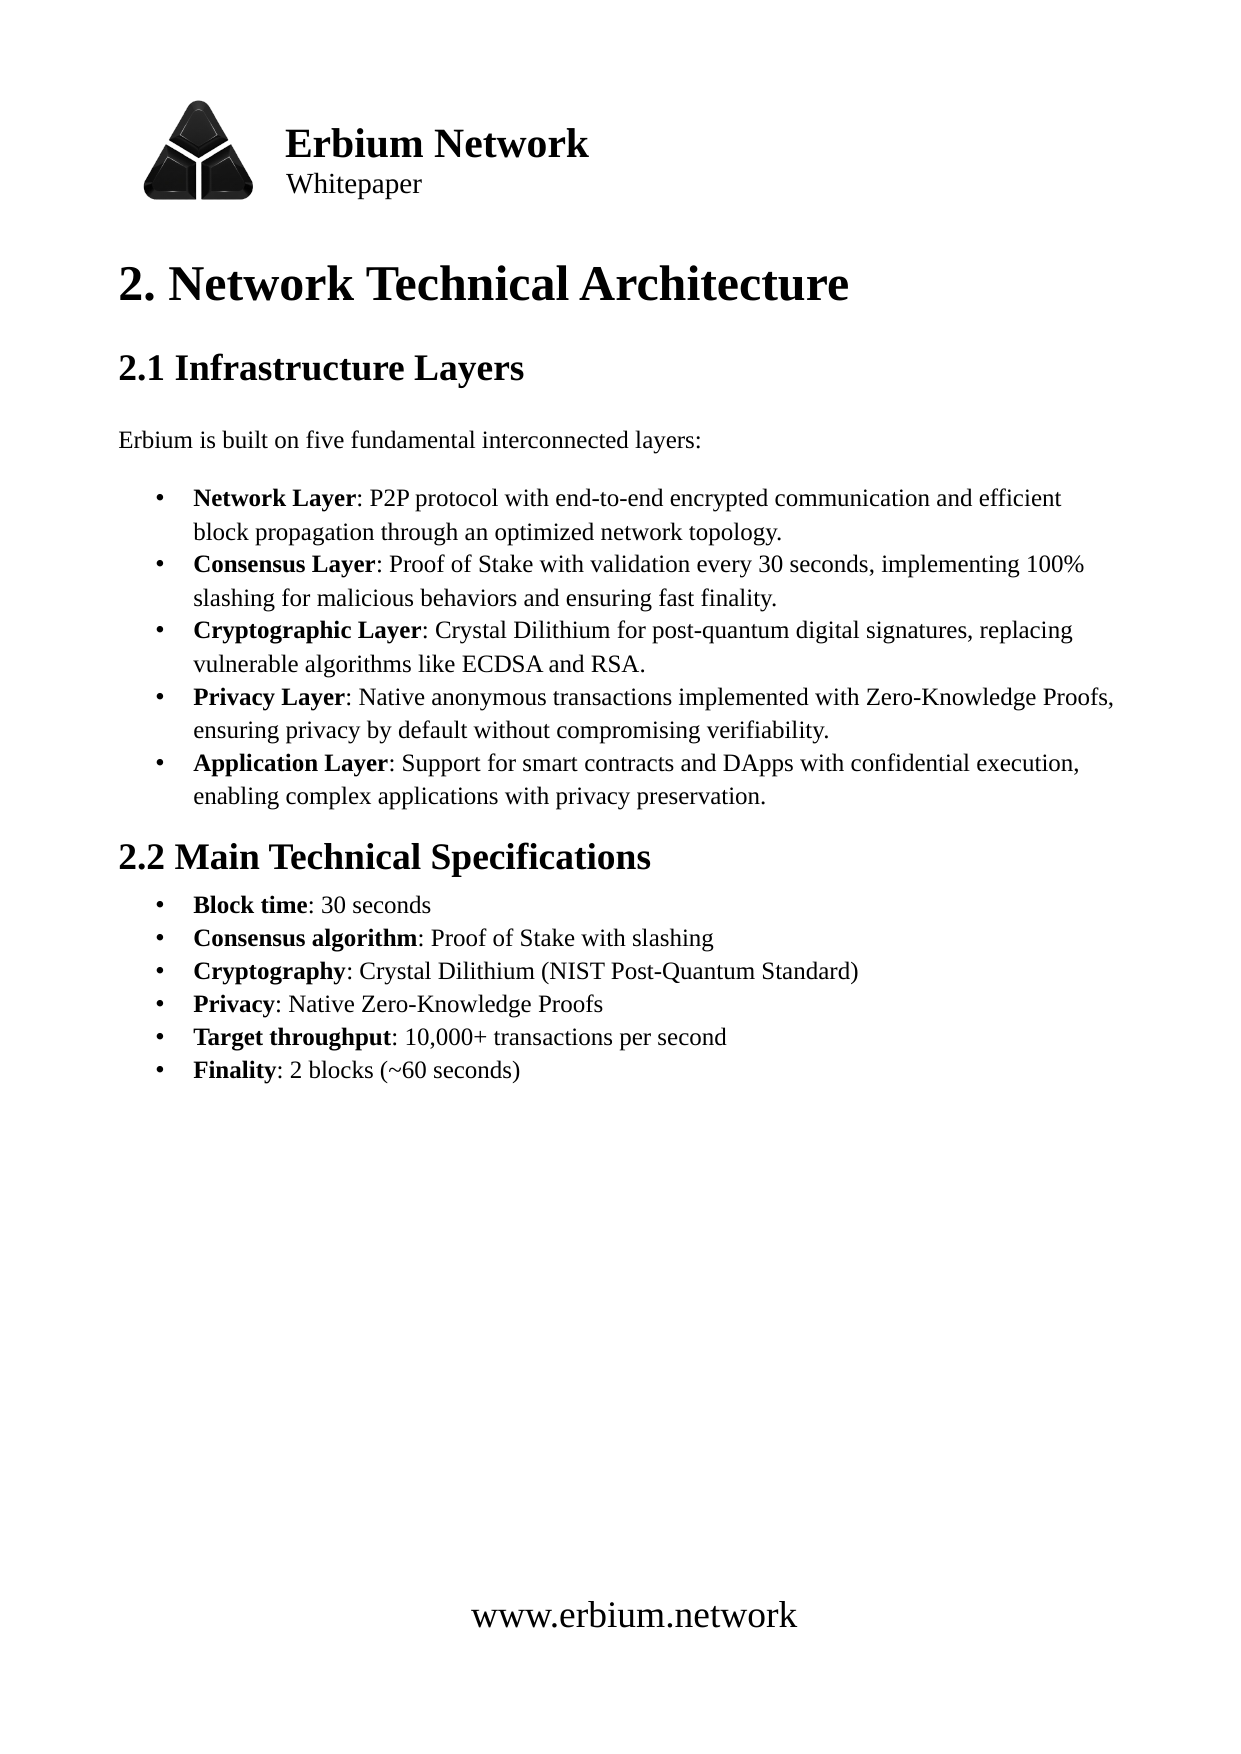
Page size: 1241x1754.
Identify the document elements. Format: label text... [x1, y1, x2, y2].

subtitle 2.2 Main Technical Specifications [118, 834, 1122, 878]
list Cryptography: Crystal Dilithium (NIST Post-Quantum Standard) [156, 956, 1122, 985]
list Target throughput: 10,000+ transactions per second [156, 1022, 1122, 1051]
list Network Layer: P2P protocol with end-to-end encrypted communication and efficient block propagation through an optimized network topology. [156, 483, 1122, 545]
list Application Layer: Support for smart contracts and DApps with confidential execution, enabling complex applications with privacy preservation. [156, 748, 1122, 809]
subtitle 2.1 Infrastructure Layers [118, 345, 1122, 388]
list Privacy Layer: Native anonymous transactions implemented with Zero-Knowledge Proofs, ensuring privacy by default without compromising verifiability. [156, 682, 1122, 743]
list Cryptographic Layer: Crystal Dilithium for post-quantum digital signatures, replacing vulnerable algorithms like ECDSA and RSA. [156, 616, 1122, 677]
list Finality: 2 blocks (~60 seconds) [156, 1055, 1122, 1084]
list Block time: 30 seconds [156, 890, 1122, 919]
picture [119, 91, 280, 217]
text Erbium is built on five fundamental interconnected layers: [118, 426, 1122, 454]
list Consensus Layer: Proof of Stake with validation every 30 seconds, implementing 100% slashing for malicious behaviors and ensuring fast finality. [156, 549, 1122, 611]
list Privacy: Native Zero-Knowledge Proofs [156, 989, 1122, 1018]
subtitle 2. Network Technical Architecture [118, 254, 1122, 312]
list Consensus algorithm: Proof of Stake with slashing [156, 923, 1122, 952]
